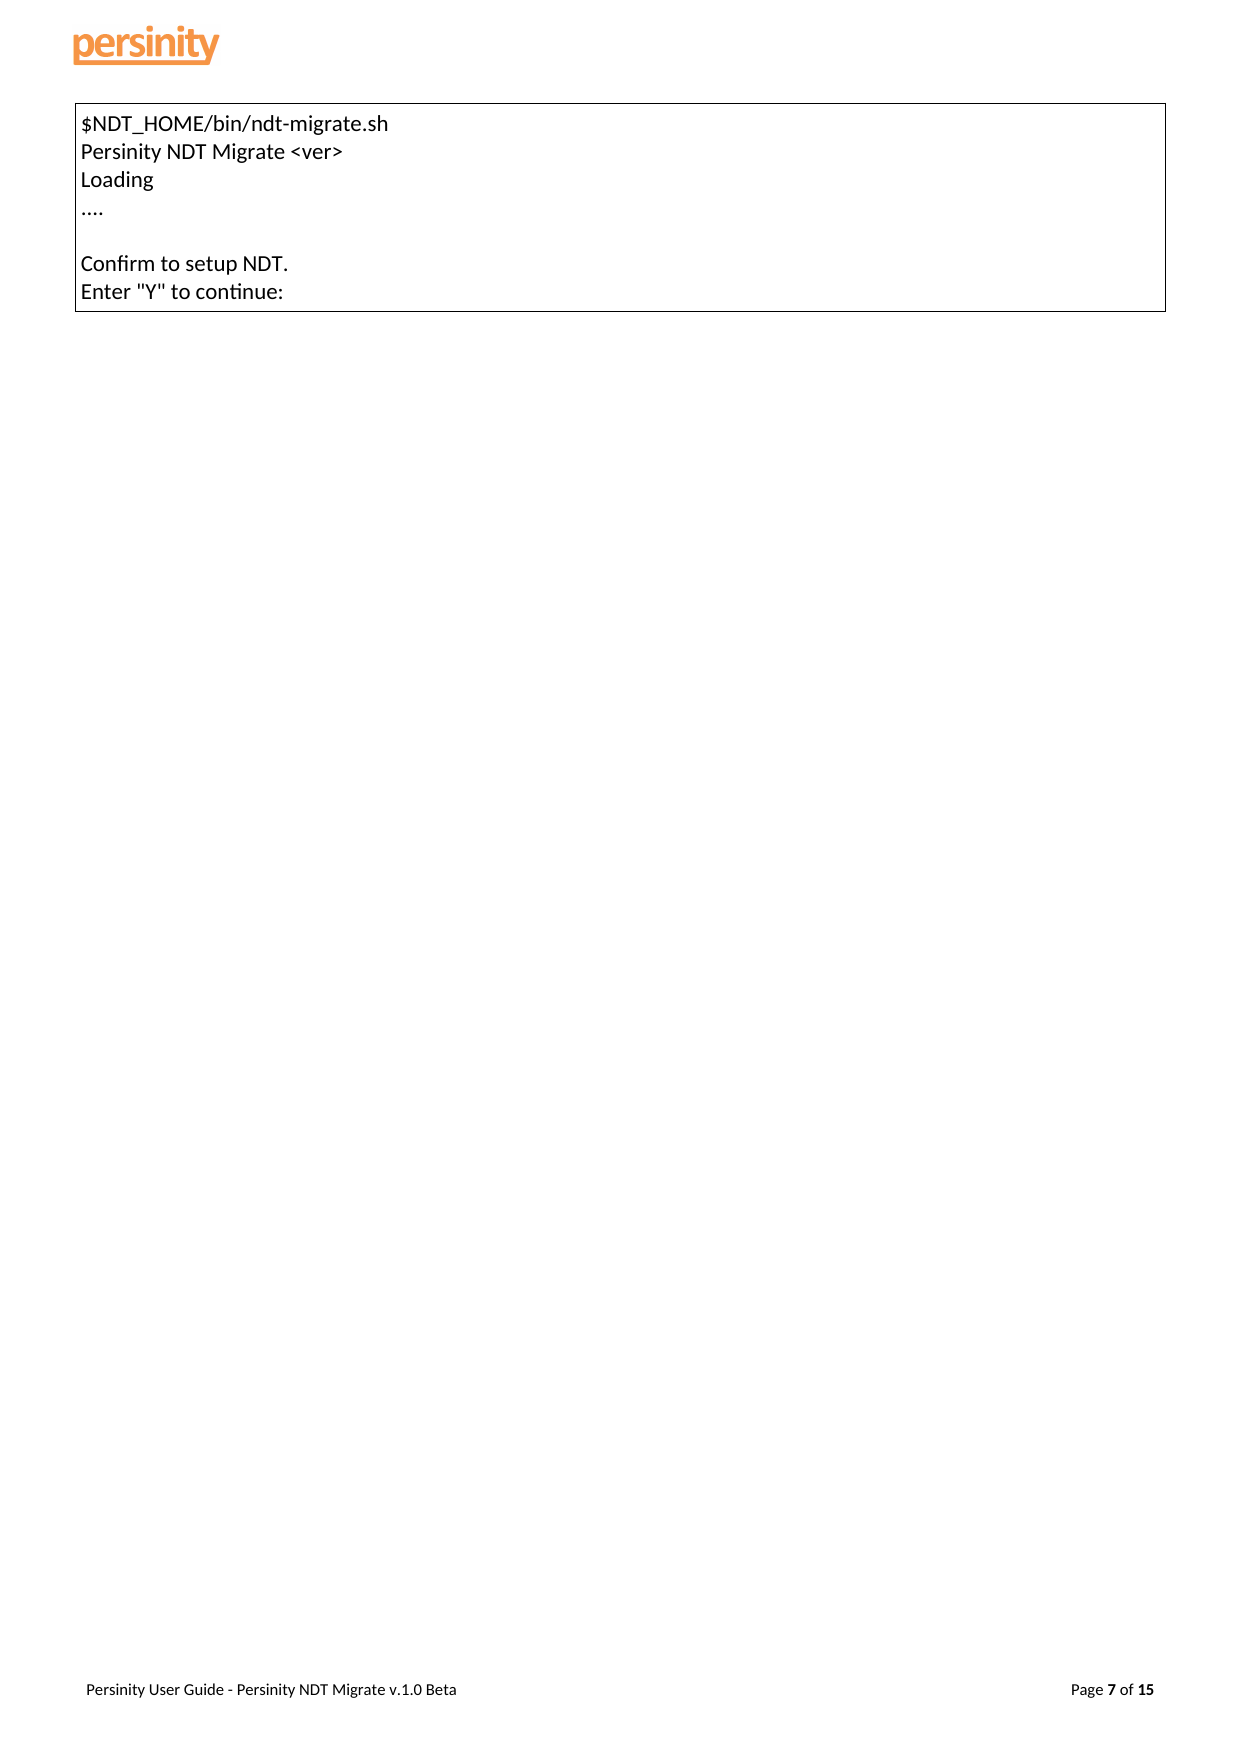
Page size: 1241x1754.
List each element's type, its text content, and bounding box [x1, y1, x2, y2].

table_header $NDT_HOME/bin/ndt-migrate.sh Persinity NDT Migrate <ver> Loading .... Confirm to setup NDT. Enter "Y" to continue: [76, 104, 1165, 311]
picture [72, 24, 221, 66]
